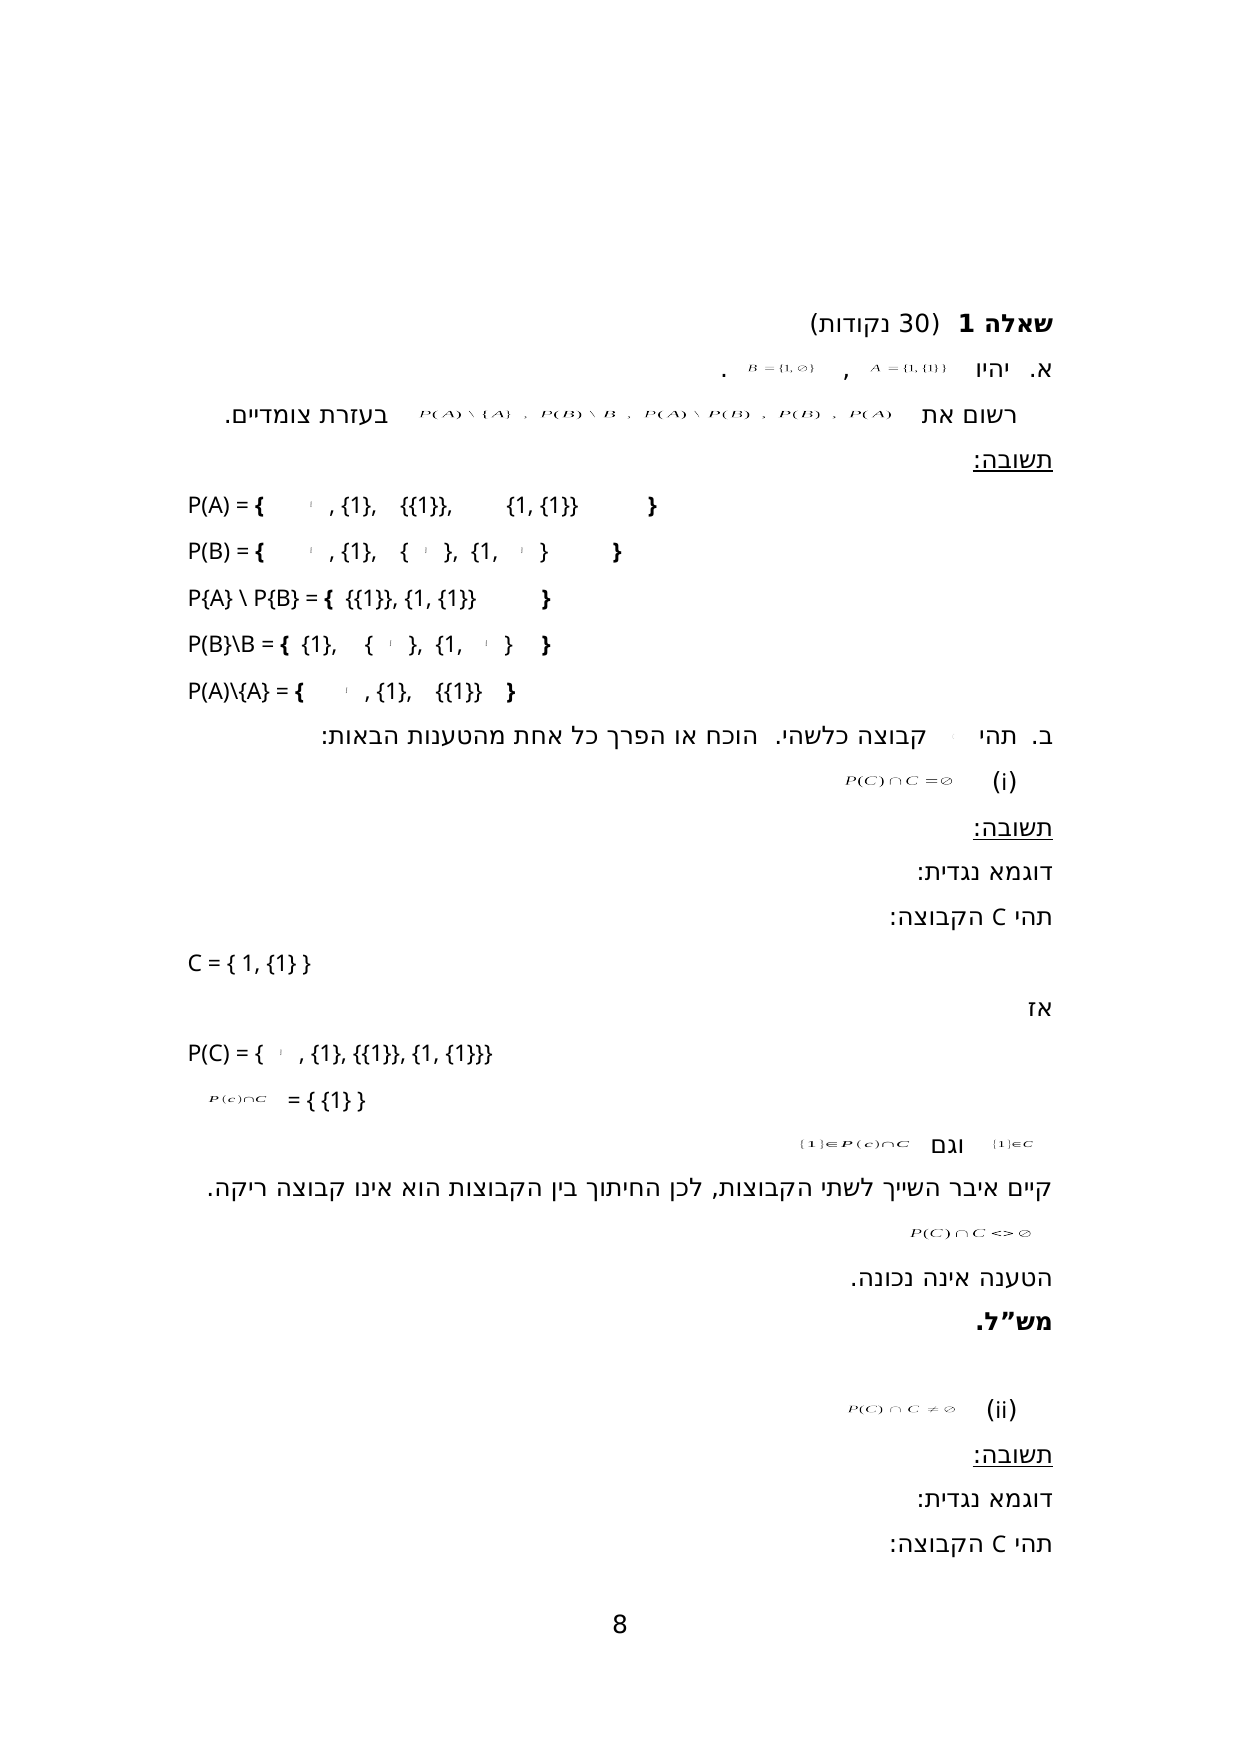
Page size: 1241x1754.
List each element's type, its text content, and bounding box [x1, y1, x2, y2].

text תשובה: [187, 445, 1053, 474]
text א. יהיו , . רשום את בעזרת צומדיים. [187, 354, 1053, 431]
text P(A)\{A} = { , {1}, {{1}} } [187, 675, 1053, 706]
text ב. תהי קבוצה כלשהי. הוכח או הפרך כל אחת מהטענות הבאות: (i) [187, 721, 1053, 798]
text תהי C הקבוצה: [187, 1528, 1053, 1559]
text דוגמא נגדית: [187, 857, 1053, 886]
text P{A} \ P{B} = { {{1}}, {1, {1}} } [187, 582, 1053, 613]
text מש”ל. [187, 1307, 1053, 1336]
text P(B) = { , {1}, {}, {1, } } [187, 535, 1053, 566]
text = { {1} } [187, 1084, 1053, 1115]
text (ii) [187, 1351, 1053, 1425]
text דוגמא נגדית: [187, 1484, 1053, 1513]
text הטענה אינה נכונה. [187, 1264, 1053, 1293]
text וגם [187, 1130, 1053, 1159]
text תשובה: [187, 1441, 1053, 1470]
text C = { 1, {1} } [187, 947, 1053, 978]
text P(C) = {, {1}, {{1}}, {1, {1}}} [187, 1037, 1053, 1068]
text P(B}\B = { {1}, {}, {1, } } [187, 628, 1053, 659]
text אז [187, 994, 1053, 1023]
text תשובה: [187, 814, 1053, 843]
text שאלה 1 (30 נקודות) [187, 309, 1053, 338]
text תהי C הקבוצה: [187, 901, 1053, 932]
text קיים איבר השייך לשתי הקבוצות, לכן החיתוך בין הקבוצות הוא אינו קבוצה ריקה. [187, 1174, 1053, 1203]
text P(A) = { , {1}, {{1}}, {1, {1}} } [187, 489, 1053, 520]
